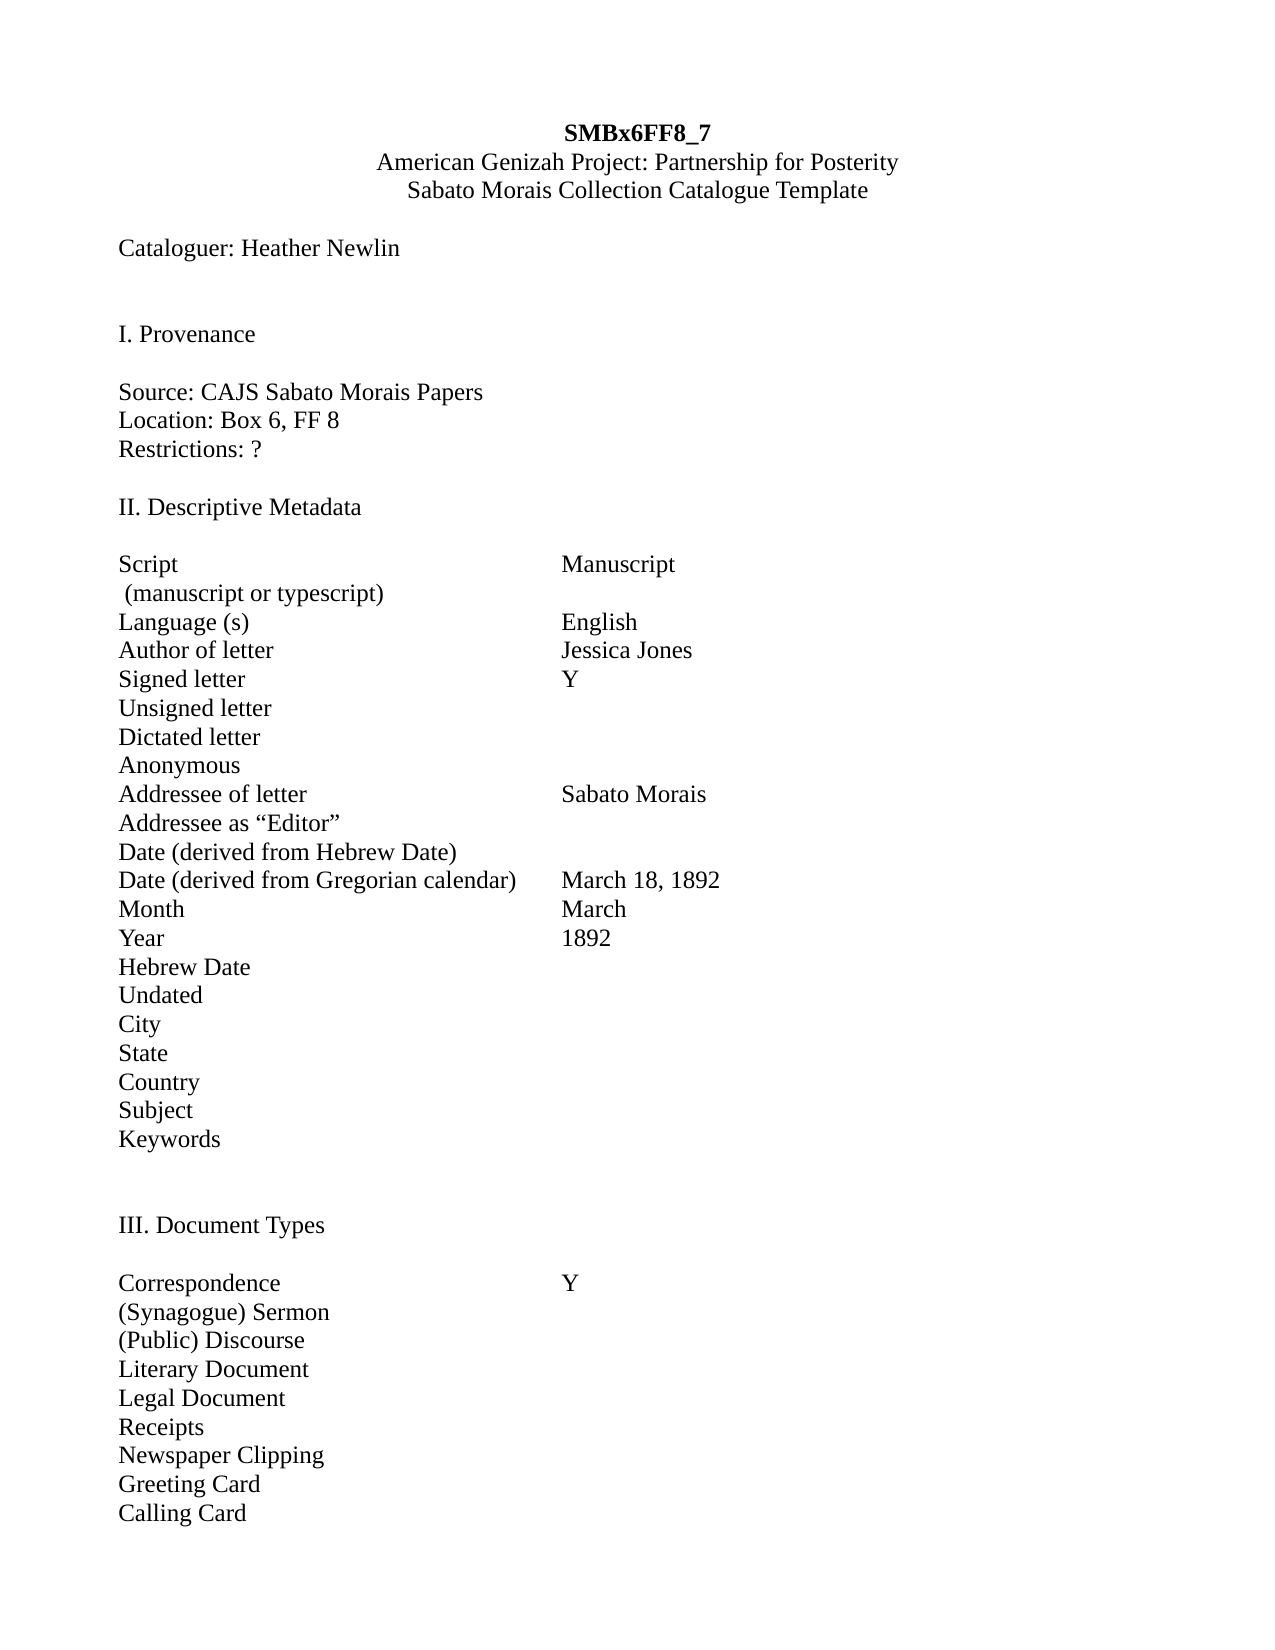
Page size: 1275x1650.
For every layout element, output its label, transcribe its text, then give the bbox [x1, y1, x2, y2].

text II. Descriptive Metadata [118, 492, 1157, 521]
text Legal Document [118, 1383, 1157, 1412]
text Script Manuscript [118, 549, 1157, 578]
text Greeting Card [118, 1469, 1157, 1498]
text Addressee as “Editor” [118, 808, 1157, 837]
text Undated [118, 981, 1157, 1009]
text Sabato Morais Collection Catalogue Template [118, 176, 1157, 204]
text Dictated letter [118, 722, 1157, 751]
text Date (derived from Gregorian calendar) March 18, 1892 [118, 866, 1157, 894]
text Addressee of letter Sabato Morais [118, 779, 1157, 808]
text Month March [118, 894, 1157, 923]
text Date (derived from Hebrew Date) [118, 837, 1157, 866]
text American Genizah Project: Partnership for Posterity [118, 147, 1157, 176]
text City [118, 1009, 1157, 1038]
text Calling Card [118, 1498, 1157, 1527]
text Receipts [118, 1412, 1157, 1441]
text Subject [118, 1096, 1157, 1124]
text I. Provenance [118, 319, 1157, 348]
text Country [118, 1067, 1157, 1096]
text Restrictions: ? [118, 434, 1157, 463]
text (Public) Discourse [118, 1326, 1157, 1354]
text State [118, 1038, 1157, 1067]
text Newspaper Clipping [118, 1441, 1157, 1469]
text Unsigned letter [118, 693, 1157, 722]
text Correspondence Y [118, 1268, 1157, 1297]
text Literary Document [118, 1354, 1157, 1383]
text SMBx6FF8_7 [118, 118, 1157, 147]
text Source: CAJS Sabato Morais Papers [118, 377, 1157, 406]
text Location: Box 6, FF 8 [118, 406, 1157, 434]
text III. Document Types [118, 1211, 1157, 1239]
text Hebrew Date [118, 952, 1157, 981]
text (manuscript or typescript) [118, 578, 1157, 607]
text Anonymous [118, 751, 1157, 779]
text Signed letter Y [118, 664, 1157, 693]
text (Synagogue) Sermon [118, 1297, 1157, 1326]
text Cataloguer: Heather Newlin [118, 233, 1157, 262]
text Keywords [118, 1124, 1157, 1153]
text Year 1892 [118, 923, 1157, 952]
text Language (s) English [118, 607, 1157, 636]
text Author of letter Jessica Jones [118, 636, 1157, 664]
